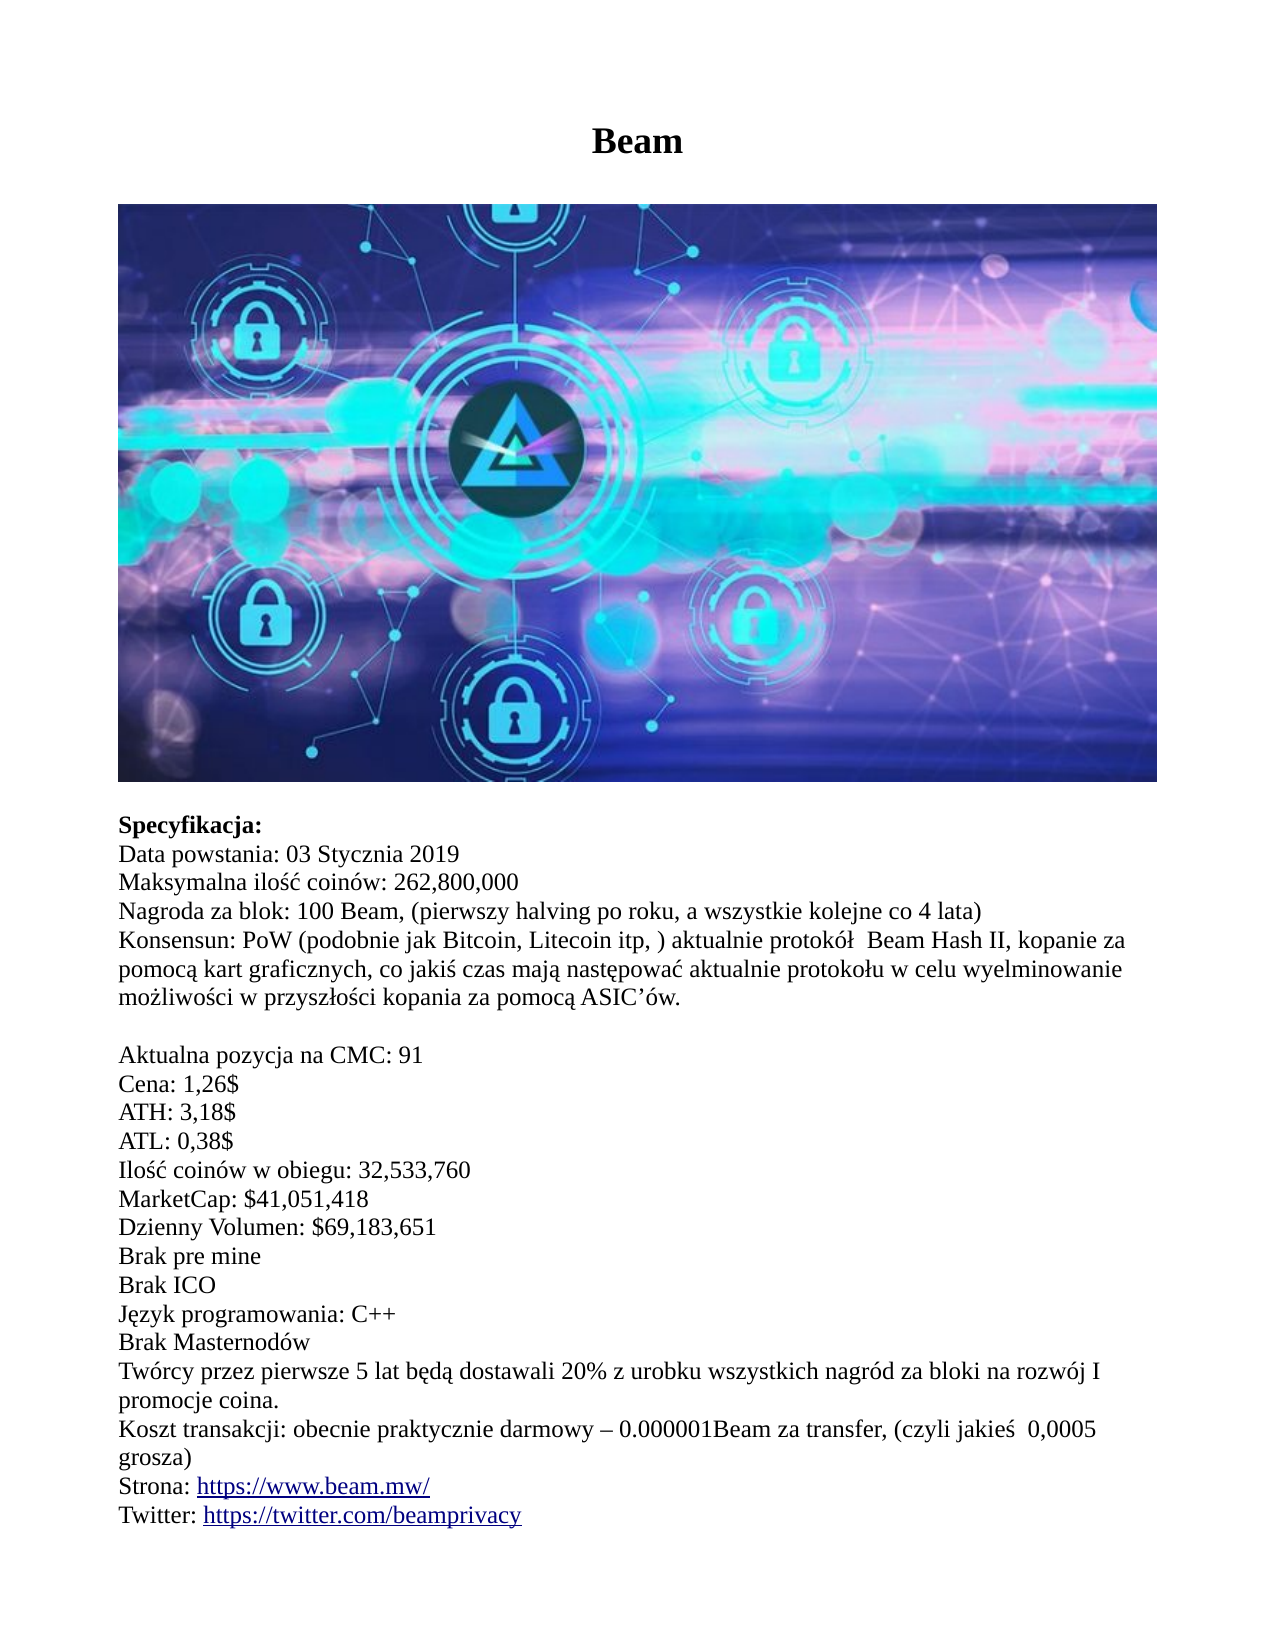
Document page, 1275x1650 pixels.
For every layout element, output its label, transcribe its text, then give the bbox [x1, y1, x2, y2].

text Specyfikacja: [118, 810, 1157, 839]
text ATL: 0,38$ [118, 1126, 1157, 1155]
text Aktualna pozycja na CMC: 91 [118, 1040, 1157, 1069]
text Koszt transakcji: obecnie praktycznie darmowy – 0.000001Beam za transfer, (czyli jakieś 0,0005 grosza) [118, 1414, 1157, 1471]
text Data powstania: 03 Stycznia 2019 [118, 839, 1157, 867]
text Beam [118, 118, 1157, 161]
text Brak pre mine [118, 1241, 1157, 1270]
text MarketCap: $41,051,418 [118, 1184, 1157, 1212]
text Nagroda za blok: 100 Beam, (pierwszy halving po roku, a wszystkie kolejne co 4 lata) [118, 896, 1157, 925]
text Twórcy przez pierwsze 5 lat będą dostawali 20% z urobku wszystkich nagród za bloki na rozwój I promocje coina. [118, 1356, 1157, 1414]
text Ilość coinów w obiegu: 32,533,760 [118, 1155, 1157, 1184]
text Twitter: https://twitter.com/beamprivacy [118, 1500, 1157, 1529]
text Strona: https://www.beam.mw/ [118, 1471, 1157, 1500]
text Konsensun: PoW (podobnie jak Bitcoin, Litecoin itp, ) aktualnie protokół Beam Hash II, kopanie za pomocą kart graficznych, co jakiś czas mają następować aktualnie protokołu w celu wyelminowanie możliwości w przyszłości kopania za pomocą ASIC’ów. [118, 925, 1157, 1011]
text ATH: 3,18$ [118, 1097, 1157, 1126]
text Cena: 1,26$ [118, 1069, 1157, 1097]
text Maksymalna ilość coinów: 262,800,000 [118, 867, 1157, 896]
picture [118, 204, 1157, 782]
text Dzienny Volumen: $69,183,651 [118, 1212, 1157, 1241]
text Język programowania: C++ [118, 1299, 1157, 1327]
text Brak ICO [118, 1270, 1157, 1299]
text Brak Masternodów [118, 1327, 1157, 1356]
